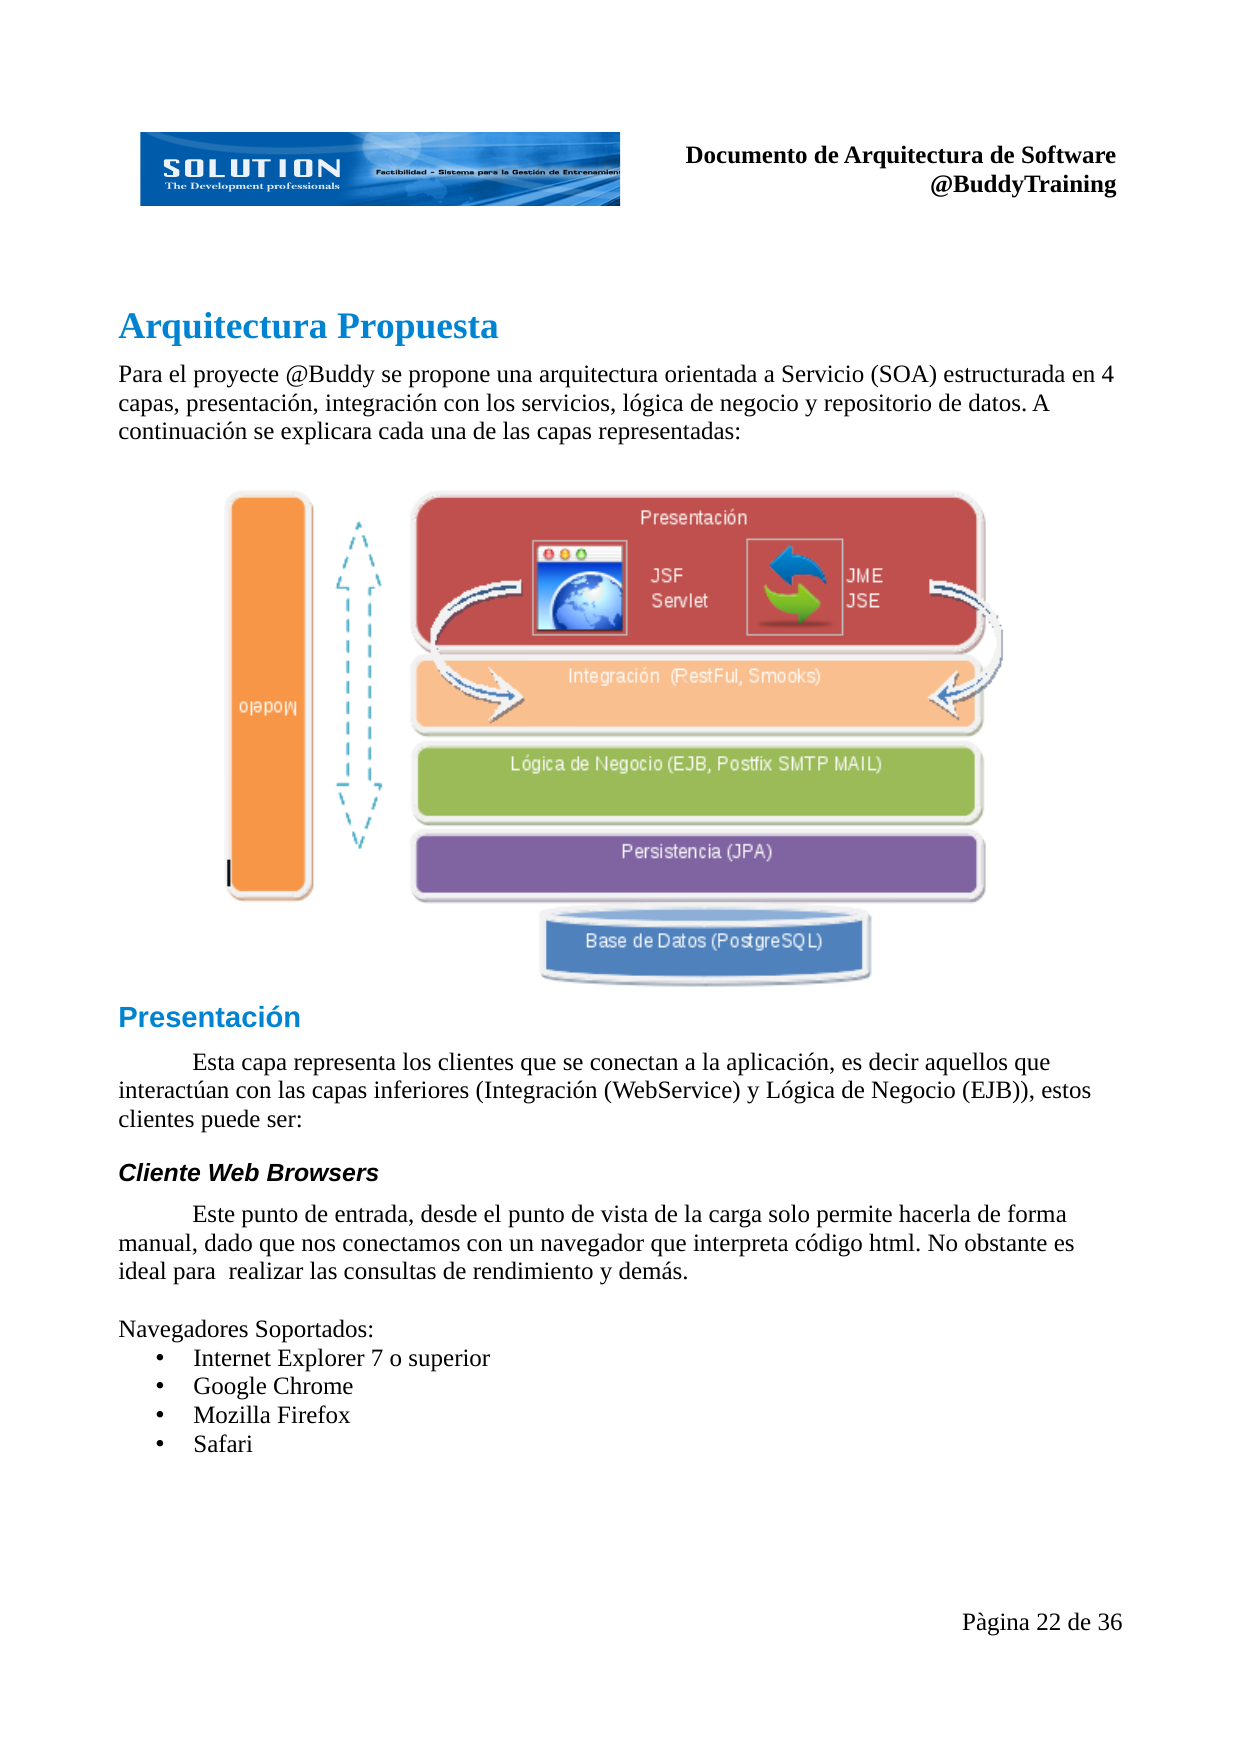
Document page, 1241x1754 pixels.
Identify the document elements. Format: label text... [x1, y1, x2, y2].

text Navegadores Soportados: [118, 1314, 1122, 1343]
subtitle Cliente Web Browsers [118, 1158, 1122, 1186]
subtitle Presentación [118, 499, 1122, 1034]
list Safari [156, 1429, 1122, 1458]
text Este punto de entrada, desde el punto de vista de la carga solo permite hacerla de forma manual, dado que nos conectamos con un navegador que interpreta código html. No obstante es ideal para realizar las consultas de rendimiento y demás. [118, 1199, 1122, 1285]
list Google Chrome [156, 1371, 1122, 1400]
subtitle Arquitectura Propuesta [118, 303, 1122, 346]
picture [215, 473, 1025, 1001]
list Mozilla Firefox [156, 1400, 1122, 1429]
text Para el proyecte @Buddy se propone una arquitectura orientada a Servicio (SOA) estructurada en 4 capas, presentación, integración con los servicios, lógica de negocio y repositorio de datos. A continuación se explicara cada una de las capas representadas: [118, 359, 1122, 445]
text Esta capa representa los clientes que se conectan a la aplicación, es decir aquellos que interactúan con las capas inferiores (Integración (WebService) y Lógica de Negocio (EJB)), estos clientes puede ser: [118, 1047, 1122, 1133]
list Internet Explorer 7 o superior [156, 1343, 1122, 1371]
picture [140, 132, 621, 206]
